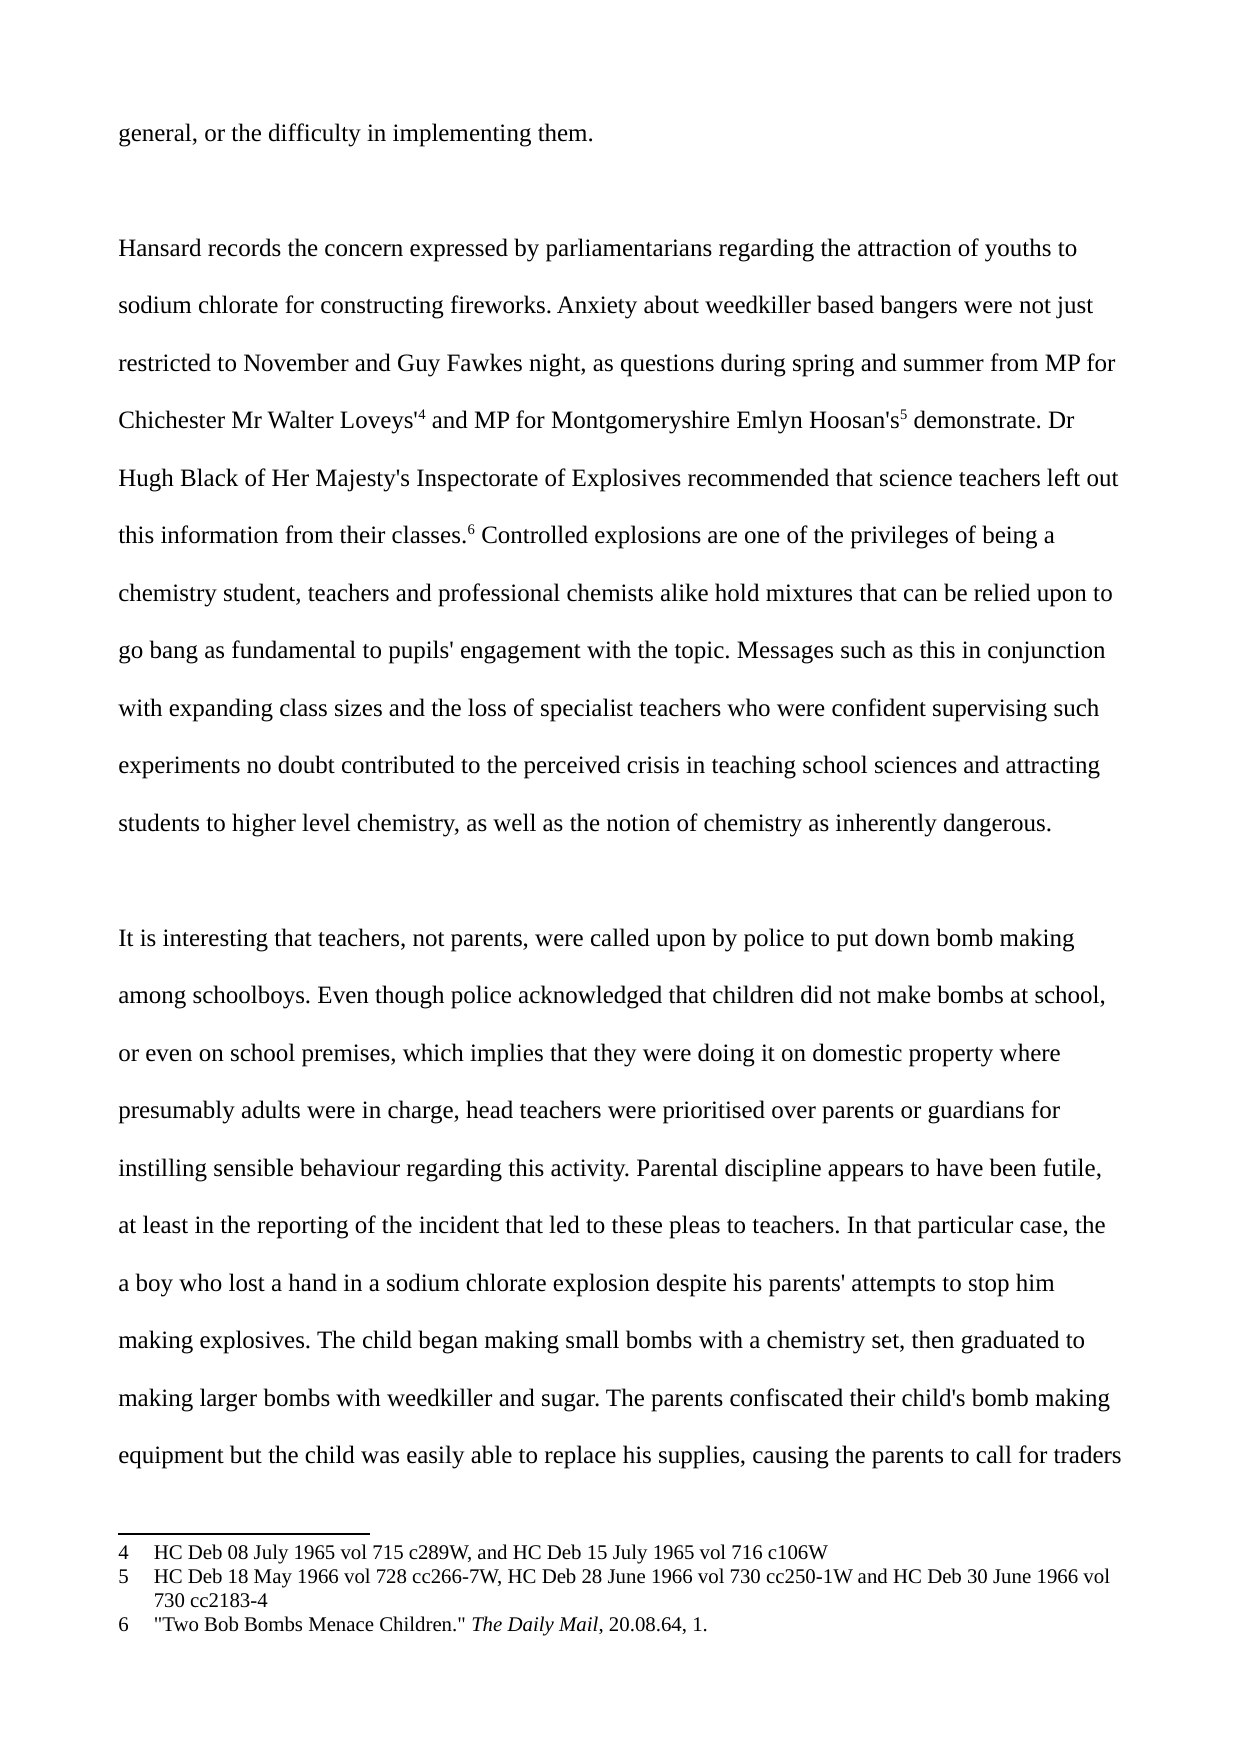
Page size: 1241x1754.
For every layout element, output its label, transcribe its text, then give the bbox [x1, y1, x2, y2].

text general, or the difficulty in implementing them. [118, 118, 1122, 147]
text HC Deb 18 May 1966 vol 728 cc266-7W, HC Deb 28 June 1966 vol 730 cc250-1W and HC Deb 30 June 1966 vol 730 cc2183-4 [118, 1564, 1122, 1612]
text It is interesting that teachers, not parents, were called upon by police to put down bomb making among schoolboys. Even though police acknowledged that children did not make bombs at school, or even on school premises, which implies that they were doing it on domestic property where presumably adults were in charge, head teachers were prioritised over parents or guardians for instilling sensible behaviour regarding this activity. Parental discipline appears to have been futile, at least in the reporting of the incident that led to these pleas to teachers. In that particular case, the a boy who lost a hand in a sodium chlorate explosion despite his parents' attempts to stop him making explosives. The child began making small bombs with a chemistry set, then graduated to making larger bombs with weedkiller and sugar. The parents confiscated their child's bomb making equipment but the child was easily able to replace his supplies, causing the parents to call for traders [118, 923, 1122, 1469]
text HC Deb 08 July 1965 vol 715 c289W, and HC Deb 15 July 1965 vol 716 c106W [118, 1539, 1122, 1564]
text "Two Bob Bombs Menace Children." The Daily Mail, 20.08.64, 1. [118, 1612, 1122, 1636]
text Hansard records the concern expressed by parliamentarians regarding the attraction of youths to sodium chlorate for constructing fireworks. Anxiety about weedkiller based bangers were not just restricted to November and Guy Fawkes night, as questions during spring and summer from MP for Chichester Mr Walter Loveys' and MP for Montgomeryshire Emlyn Hoosan's demonstrate. Dr Hugh Black of Her Majesty's Inspectorate of Explosives recommended that science teachers left out this information from their classes. Controlled explosions are one of the privileges of being a chemistry student, teachers and professional chemists alike hold mixtures that can be relied upon to go bang as fundamental to pupils' engagement with the topic. Messages such as this in conjunction with expanding class sizes and the loss of specialist teachers who were confident supervising such experiments no doubt contributed to the perceived crisis in teaching school sciences and attracting students to higher level chemistry, as well as the notion of chemistry as inherently dangerous. [118, 233, 1122, 837]
